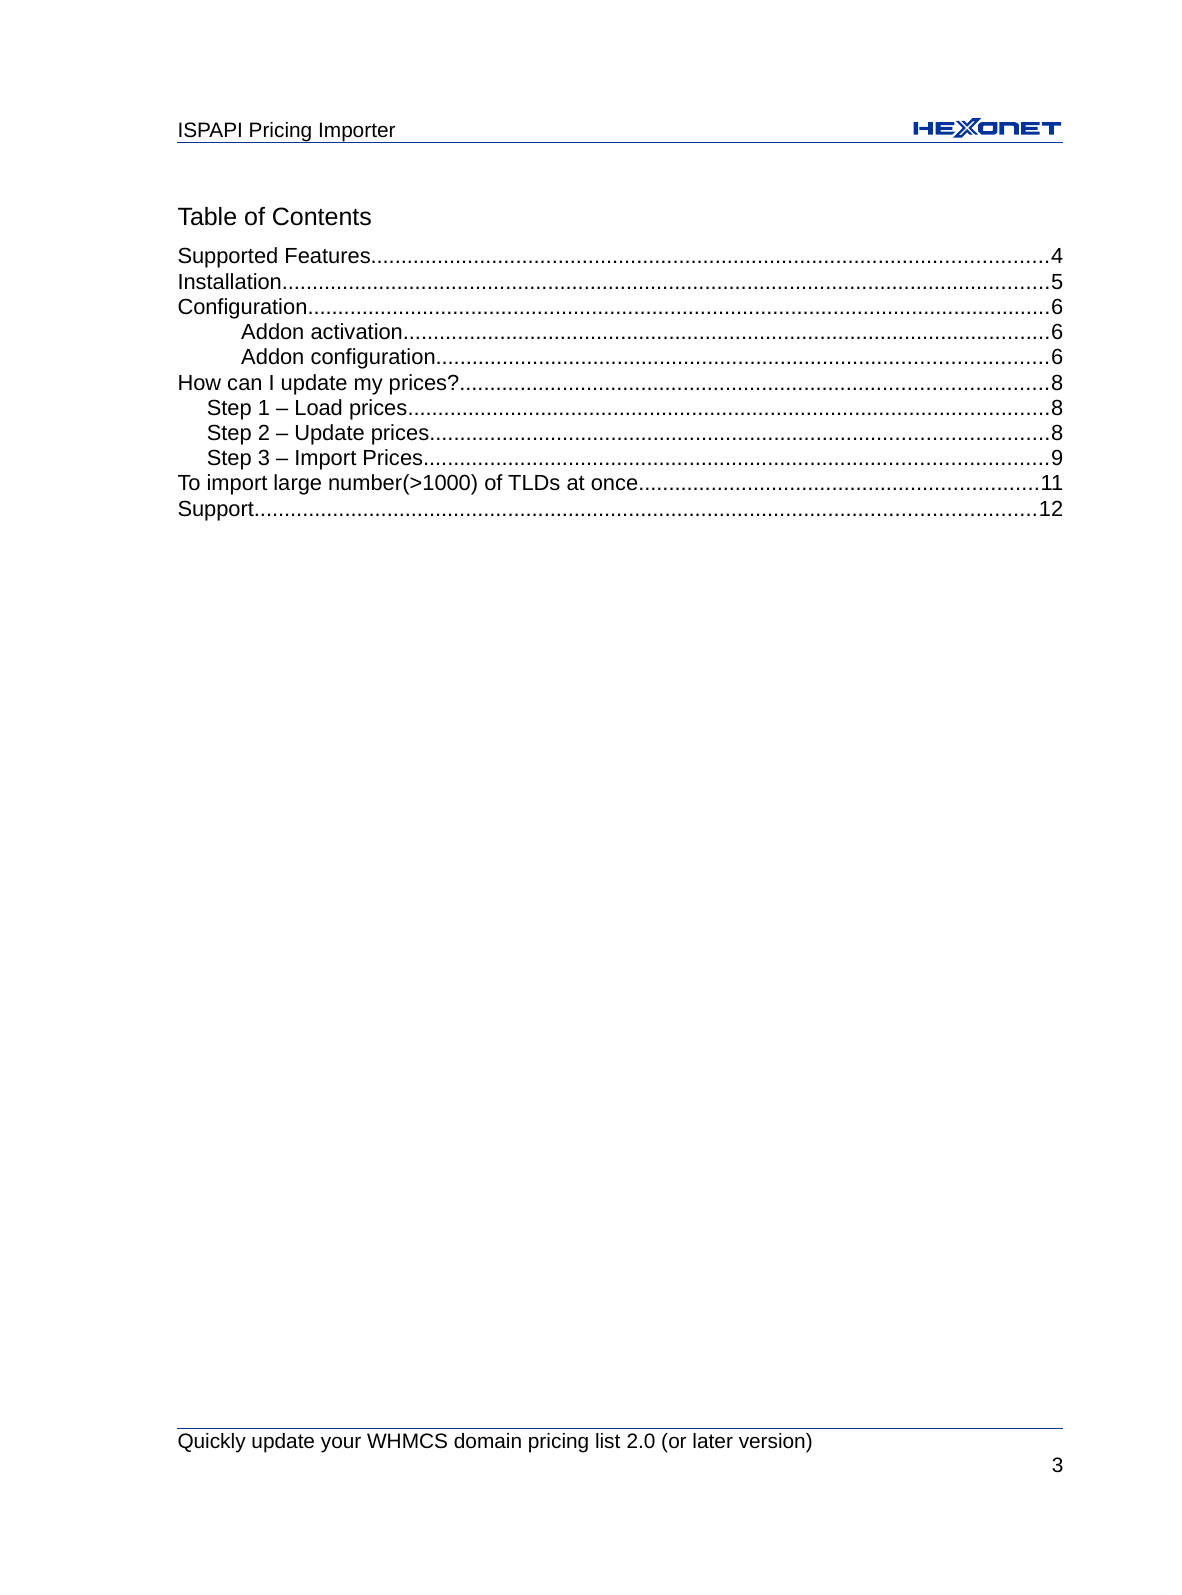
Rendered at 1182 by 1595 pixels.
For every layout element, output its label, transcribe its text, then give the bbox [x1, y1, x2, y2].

text Addon configuration 6 [236, 344, 1063, 369]
text Step 3 – Import Prices 9 [207, 445, 1063, 470]
text Step 2 – Update prices 8 [207, 420, 1063, 445]
subtitle Table of Contents [177, 202, 1063, 231]
text Installation 5 [177, 268, 1063, 294]
text Configuration 6 [177, 294, 1063, 319]
text Support 12 [177, 495, 1063, 521]
text Addon activation 6 [236, 319, 1063, 344]
text Supported Features 4 [177, 243, 1063, 268]
text To import large number(>1000) of TLDs at once 11 [177, 470, 1063, 495]
text How can I update my prices? 8 [177, 369, 1063, 394]
text Step 1 – Load prices 8 [207, 394, 1063, 420]
